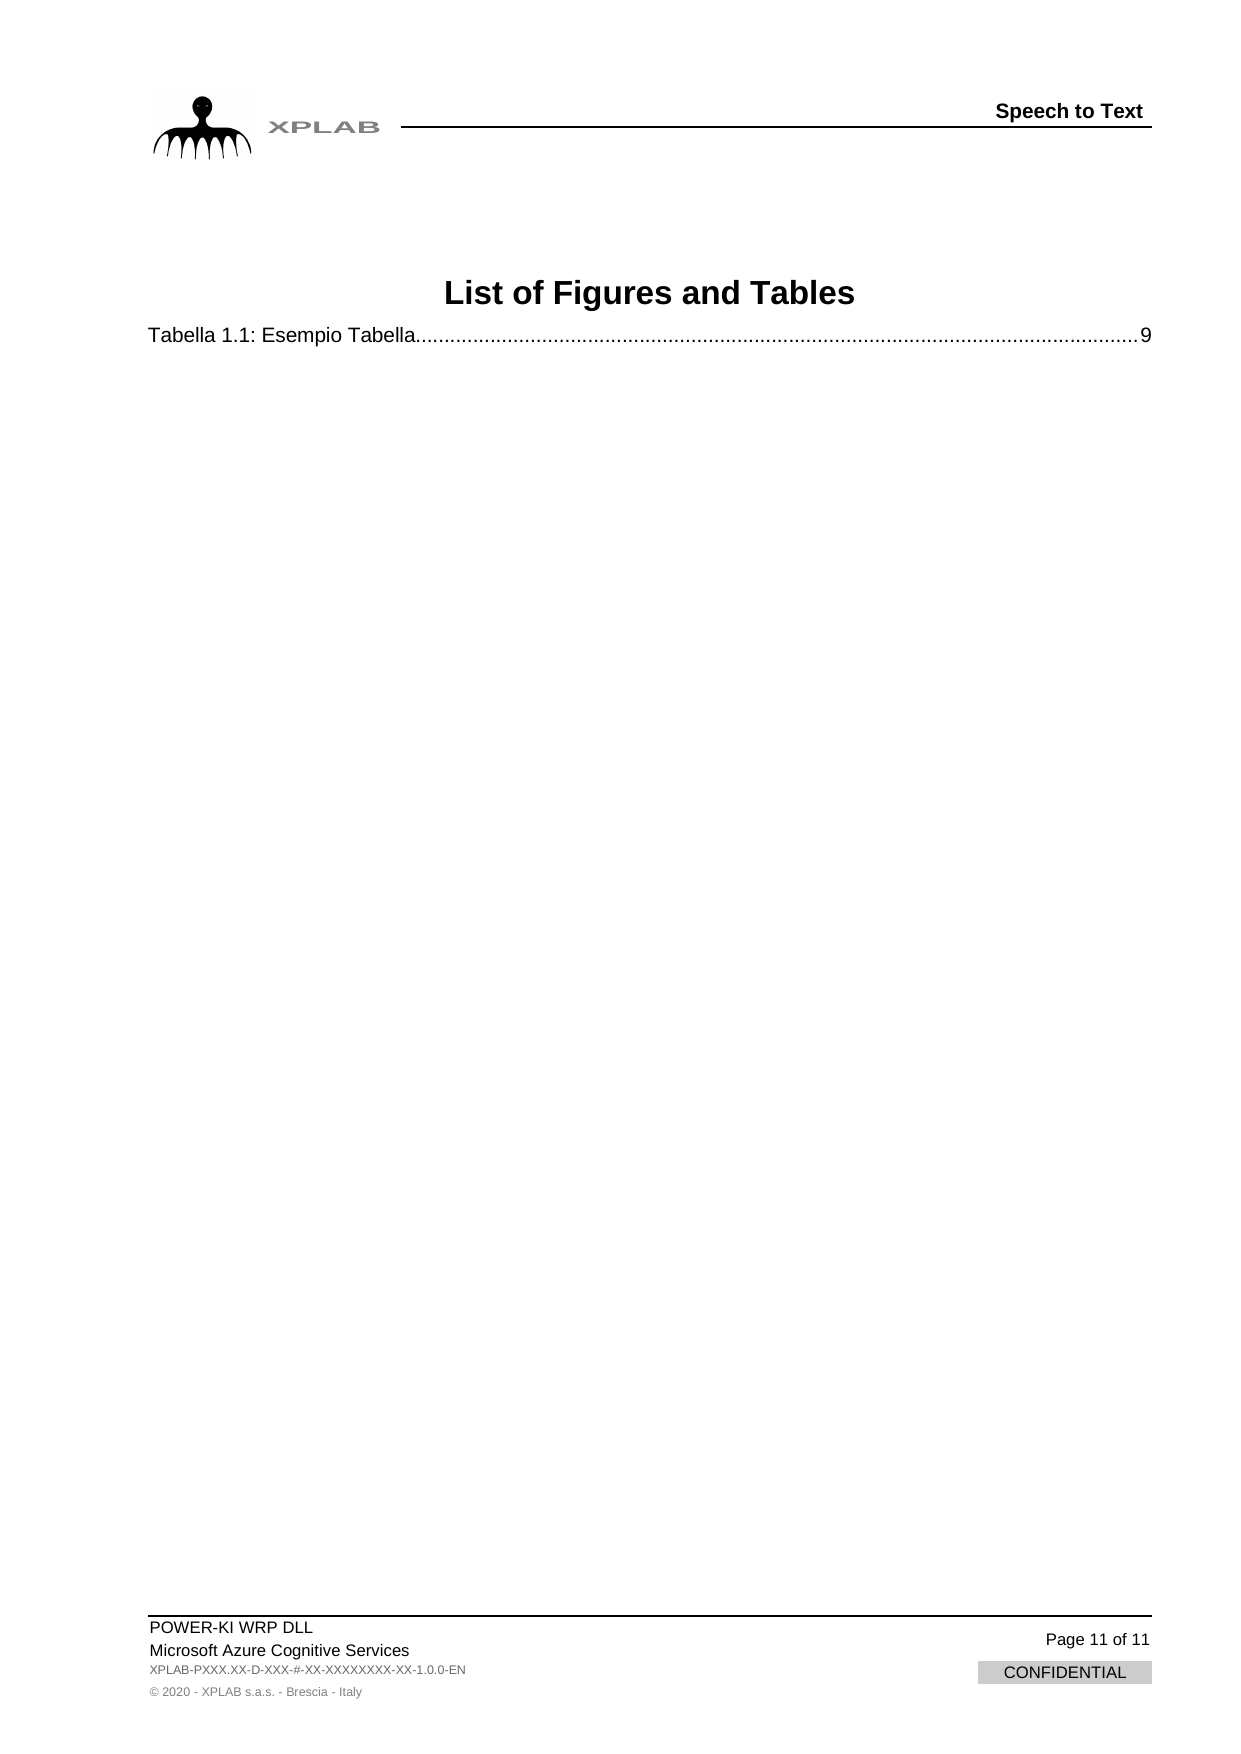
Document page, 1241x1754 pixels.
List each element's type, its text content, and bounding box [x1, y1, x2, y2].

text Tabella 1.1: Esempio Tabella 9 [148, 324, 1152, 347]
picture [150, 91, 255, 163]
subtitle List of Figures and Tables [148, 274, 1152, 311]
